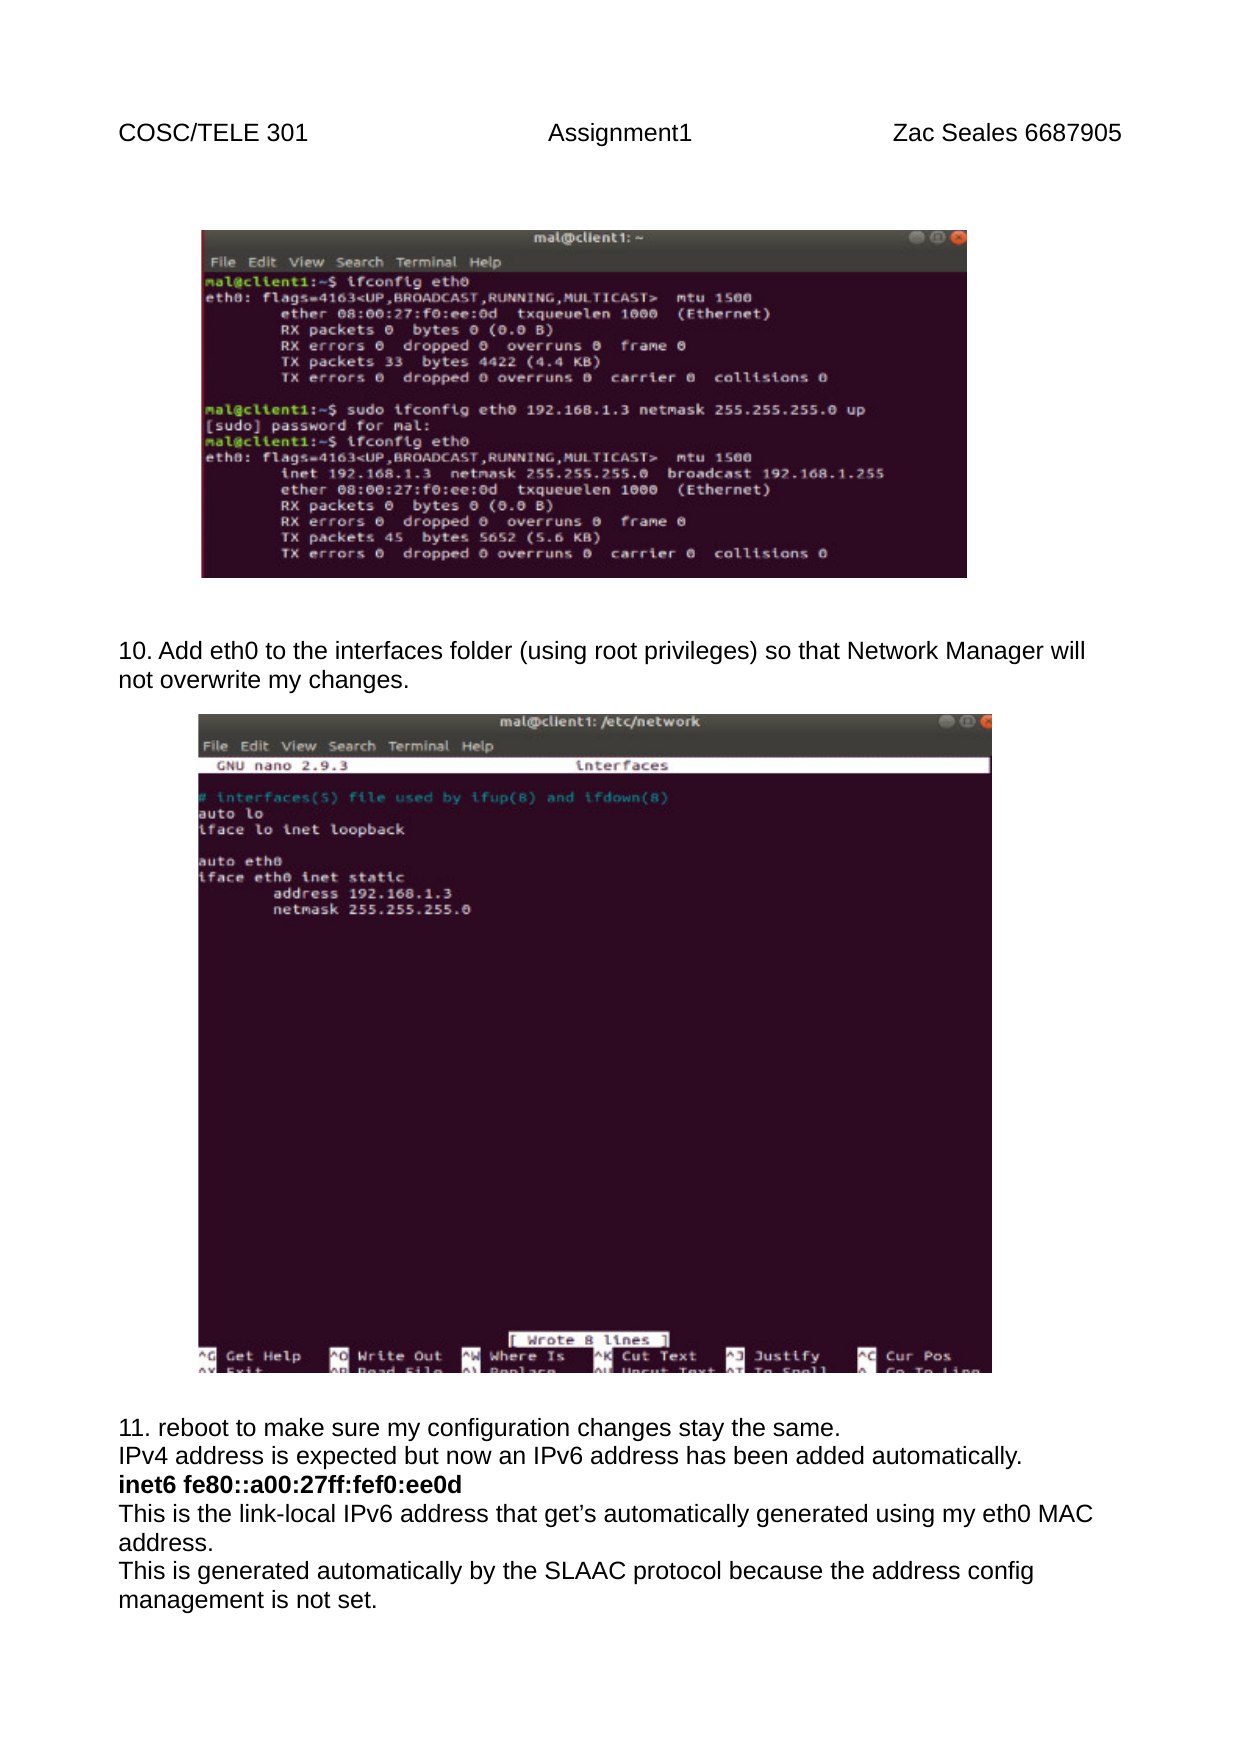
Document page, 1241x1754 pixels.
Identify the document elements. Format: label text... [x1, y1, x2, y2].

text 11. reboot to make sure my configuration changes stay the same. [118, 1413, 1122, 1441]
picture [201, 230, 967, 578]
text This is generated automatically by the SLAAC protocol because the address config management is not set. [118, 1556, 1122, 1614]
picture [198, 714, 992, 1373]
text IPv4 address is expected but now an IPv6 address has been added automatically. inet6 fe80::a00:27ff:fef0:ee0d [118, 1441, 1122, 1499]
text 10. Add eth0 to the interfaces folder (using root privileges) so that Network Manager will not overwrite my changes. [118, 636, 1122, 694]
text This is the link-local IPv6 address that get’s automatically generated using my eth0 MAC address. [118, 1499, 1122, 1556]
